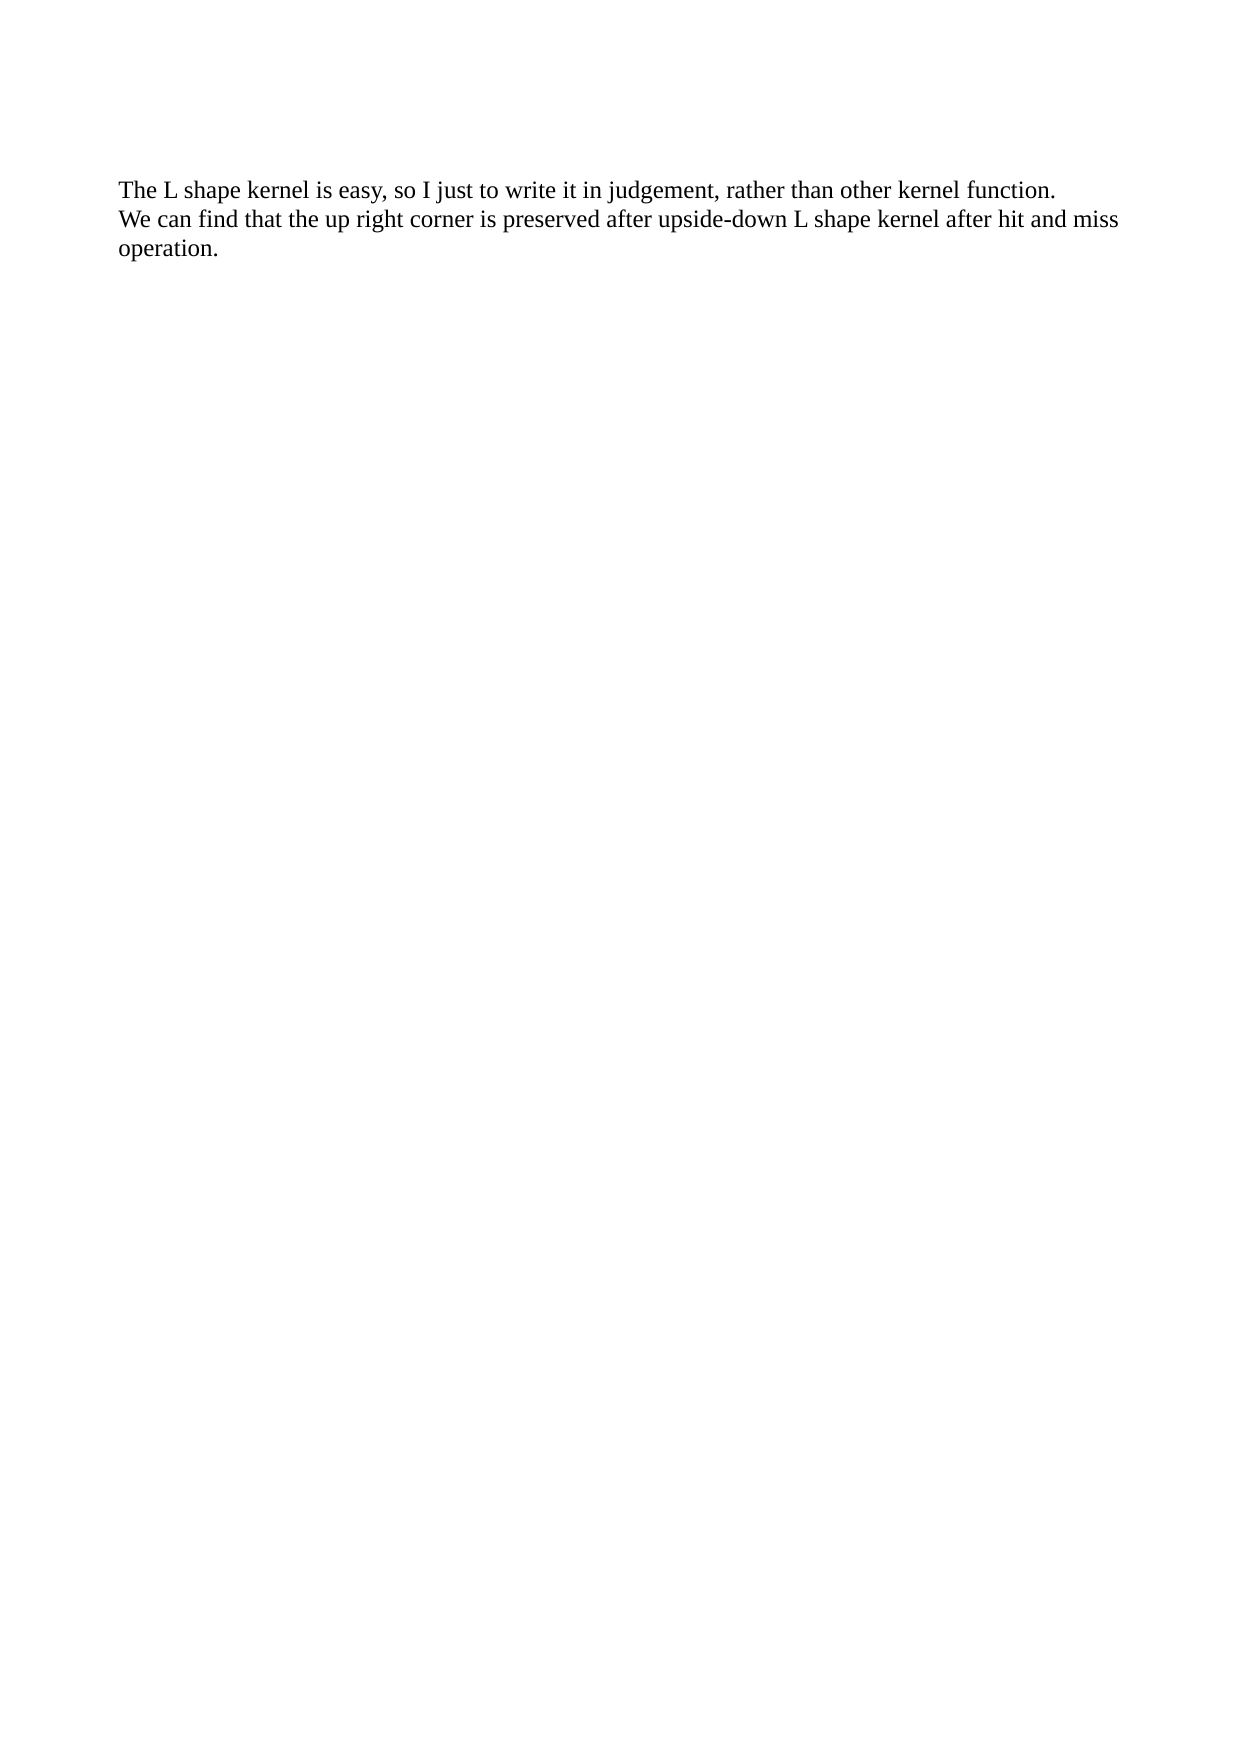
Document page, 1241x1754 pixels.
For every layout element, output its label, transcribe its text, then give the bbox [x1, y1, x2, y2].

text The L shape kernel is easy, so I just to write it in judgement, rather than other kernel function. [118, 176, 1122, 204]
text We can find that the up right corner is preserved after upside-down L shape kernel after hit and miss operation. [118, 204, 1122, 262]
